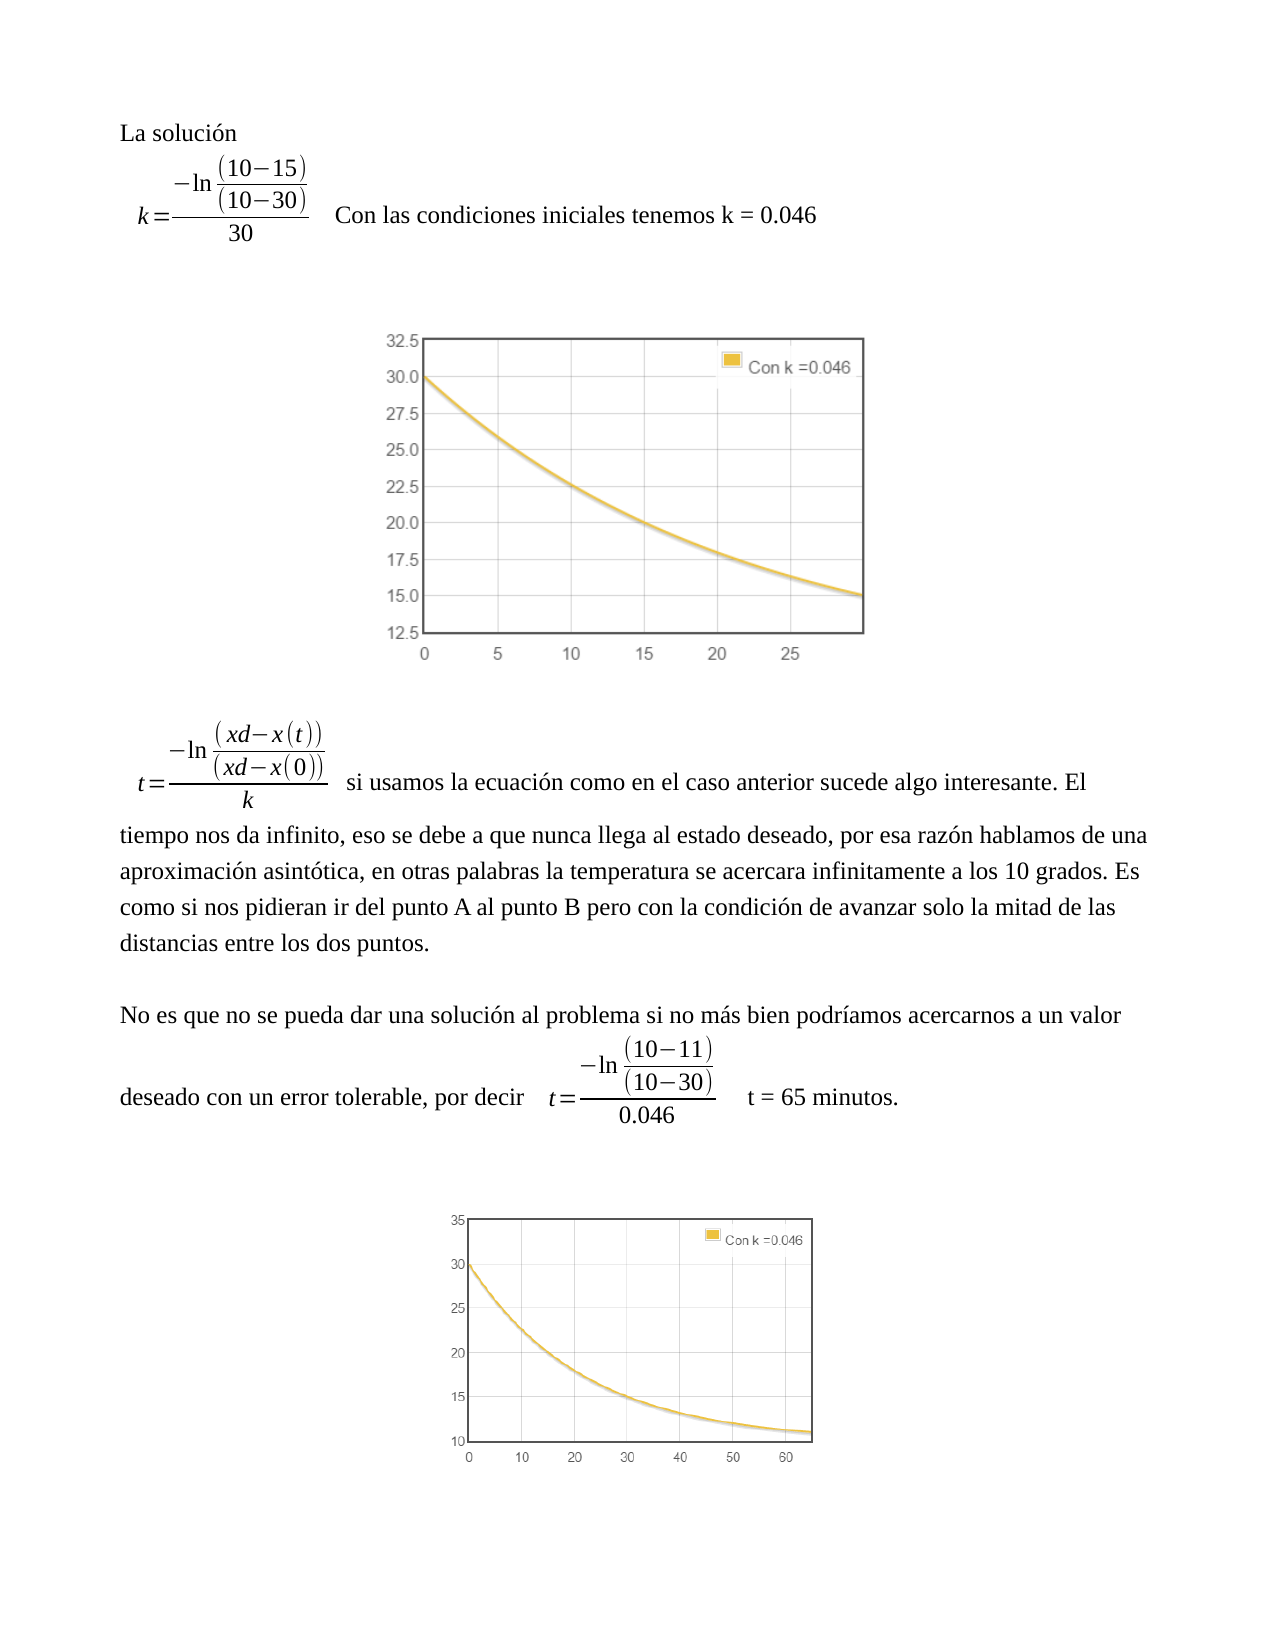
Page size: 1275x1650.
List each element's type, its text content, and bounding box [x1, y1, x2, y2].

picture [385, 325, 890, 668]
text si usamos la ecuación como en el caso anterior sucede algo interesante. El tiempo nos da infinito, eso se debe a que nunca llega al estado deseado, por esa razón hablamos de una aproximación asintótica, en otras palabras la temperatura se acercara infinitamente a los 10 grados. Es como si nos pidieran ir del punto A al punto B pero con la condición de avanzar solo la mitad de las distancias entre los dos puntos. [119, 721, 1153, 957]
text Con las condiciones iniciales tenemos k = 0.046 [119, 154, 1153, 246]
text La solución [119, 118, 1153, 147]
text No es que no se pueda dar una solución al problema si no más bien podríamos acercarnos a un valor deseado con un error tolerable, por decir t = 65 minutos. [119, 1000, 1153, 1128]
picture [451, 1207, 824, 1472]
